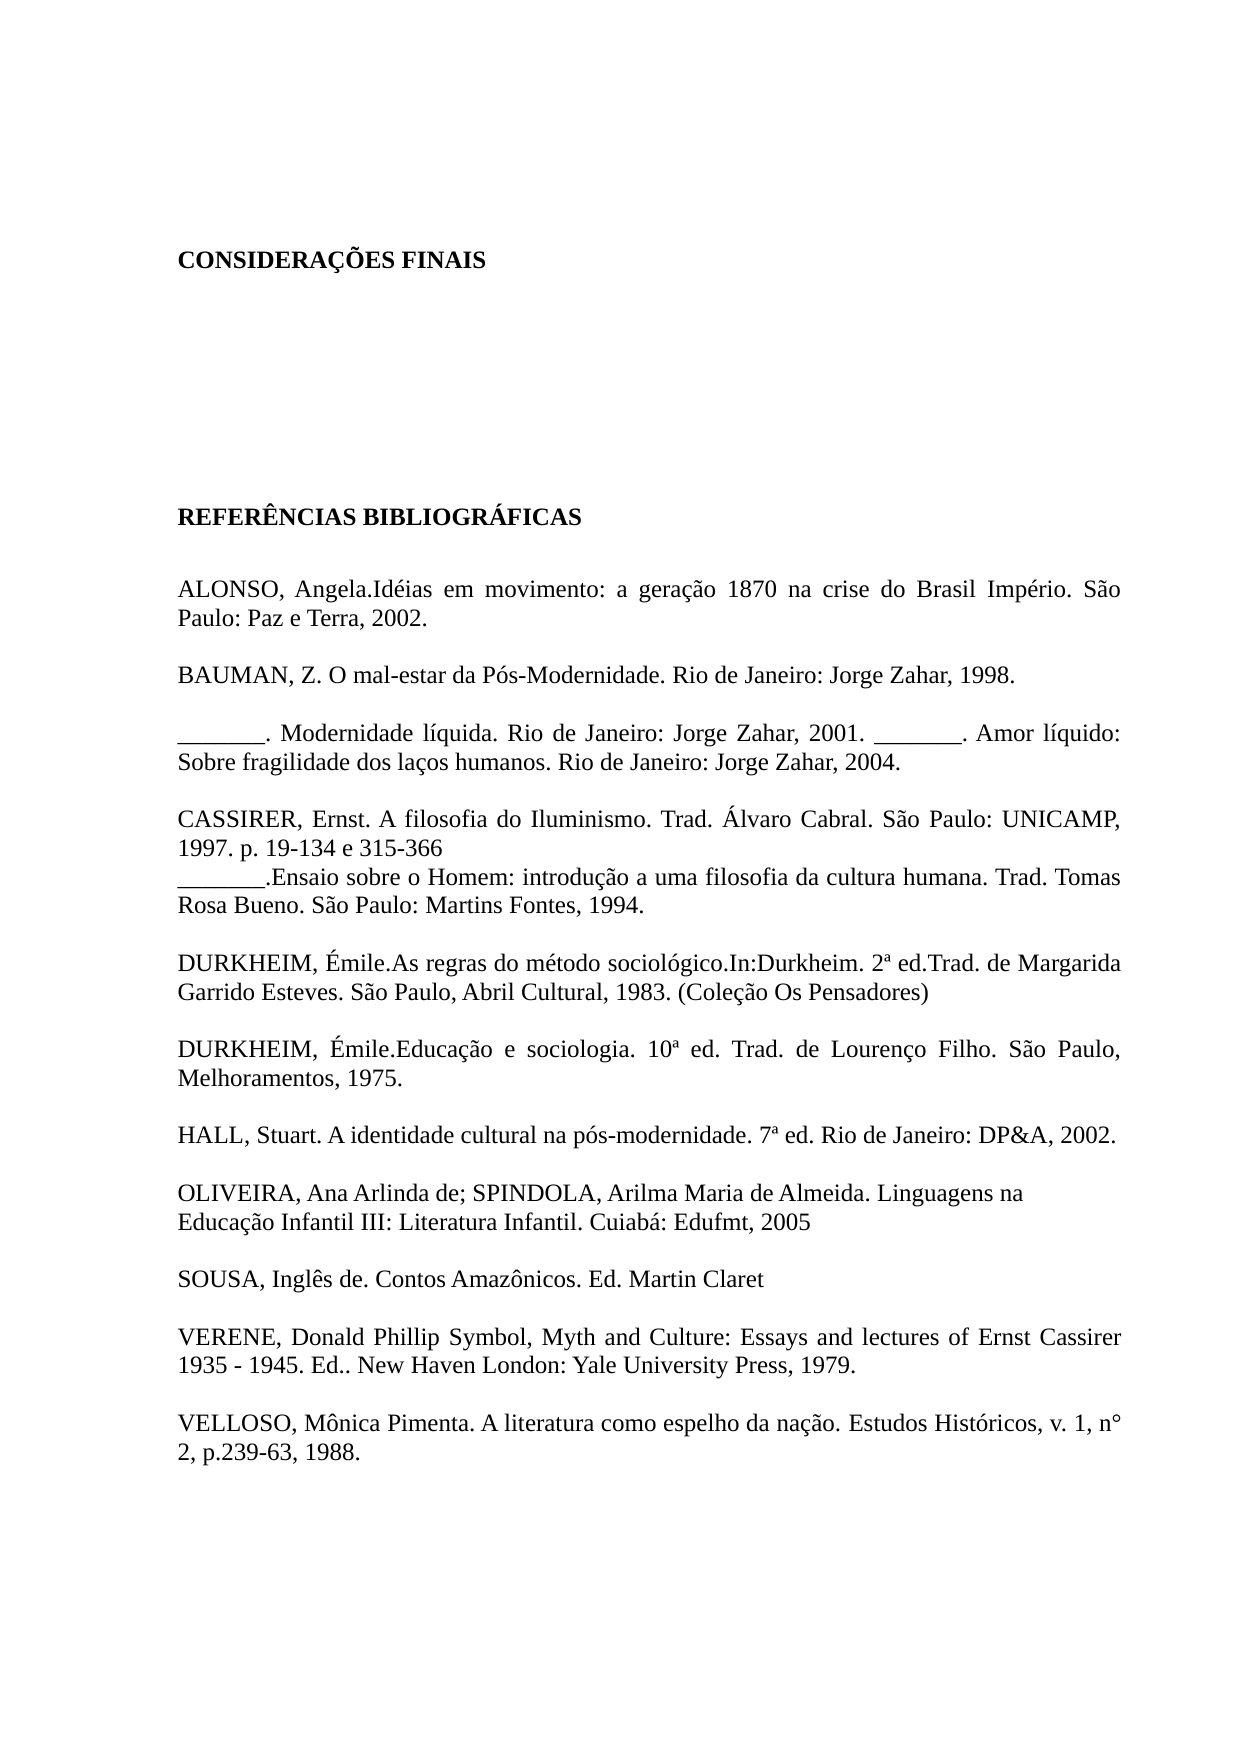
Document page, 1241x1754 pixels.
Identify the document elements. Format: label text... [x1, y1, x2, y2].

text SOUSA, Inglês de. Contos Amazônicos. Ed. Martin Claret [177, 1264, 1122, 1293]
text _______. Modernidade líquida. Rio de Janeiro: Jorge Zahar, 2001. _______. Amor líquido: Sobre fragilidade dos laços humanos. Rio de Janeiro: Jorge Zahar, 2004. [177, 718, 1122, 775]
subtitle CONSIDERAÇÕES FINAIS [177, 245, 1122, 274]
text HALL, Stuart. A identidade cultural na pós-modernidade. 7ª ed. Rio de Janeiro: DP&A, 2002. [177, 1120, 1122, 1149]
text BAUMAN, Z. O mal-estar da Pós-Modernidade. Rio de Janeiro: Jorge Zahar, 1998. [177, 660, 1122, 689]
text Educação Infantil III: Literatura Infantil. Cuiabá: Edufmt, 2005 [177, 1207, 1122, 1235]
text REFERÊNCIAS BIBLIOGRÁFICAS [177, 502, 1122, 531]
text ALONSO, Angela.Idéias em movimento: a geração 1870 na crise do Brasil Império. São Paulo: Paz e Terra, 2002. [177, 574, 1122, 632]
text OLIVEIRA, Ana Arlinda de; SPINDOLA, Arilma Maria de Almeida. Linguagens na [177, 1178, 1122, 1207]
text VERENE, Donald Phillip Symbol, Myth and Culture: Essays and lectures of Ernst Cassirer 1935 - 1945. Ed.. New Haven London: Yale University Press, 1979. [177, 1322, 1122, 1379]
text _______.Ensaio sobre o Homem: introdução a uma filosofia da cultura humana. Trad. Tomas Rosa Bueno. São Paulo: Martins Fontes, 1994. [177, 862, 1122, 919]
text DURKHEIM, Émile.As regras do método sociológico.In:Durkheim. 2ª ed.Trad. de Margarida Garrido Esteves. São Paulo, Abril Cultural, 1983. (Coleção Os Pensadores) [177, 948, 1122, 1005]
text DURKHEIM, Émile.Educação e sociologia. 10ª ed. Trad. de Lourenço Filho. São Paulo, Melhoramentos, 1975. [177, 1034, 1122, 1092]
text CASSIRER, Ernst. A filosofia do Iluminismo. Trad. Álvaro Cabral. São Paulo: UNICAMP, 1997. p. 19-134 e 315-366 [177, 804, 1122, 862]
text VELLOSO, Mônica Pimenta. A literatura como espelho da nação. Estudos Históricos, v. 1, n° 2, p.239-63, 1988. [177, 1408, 1122, 1465]
